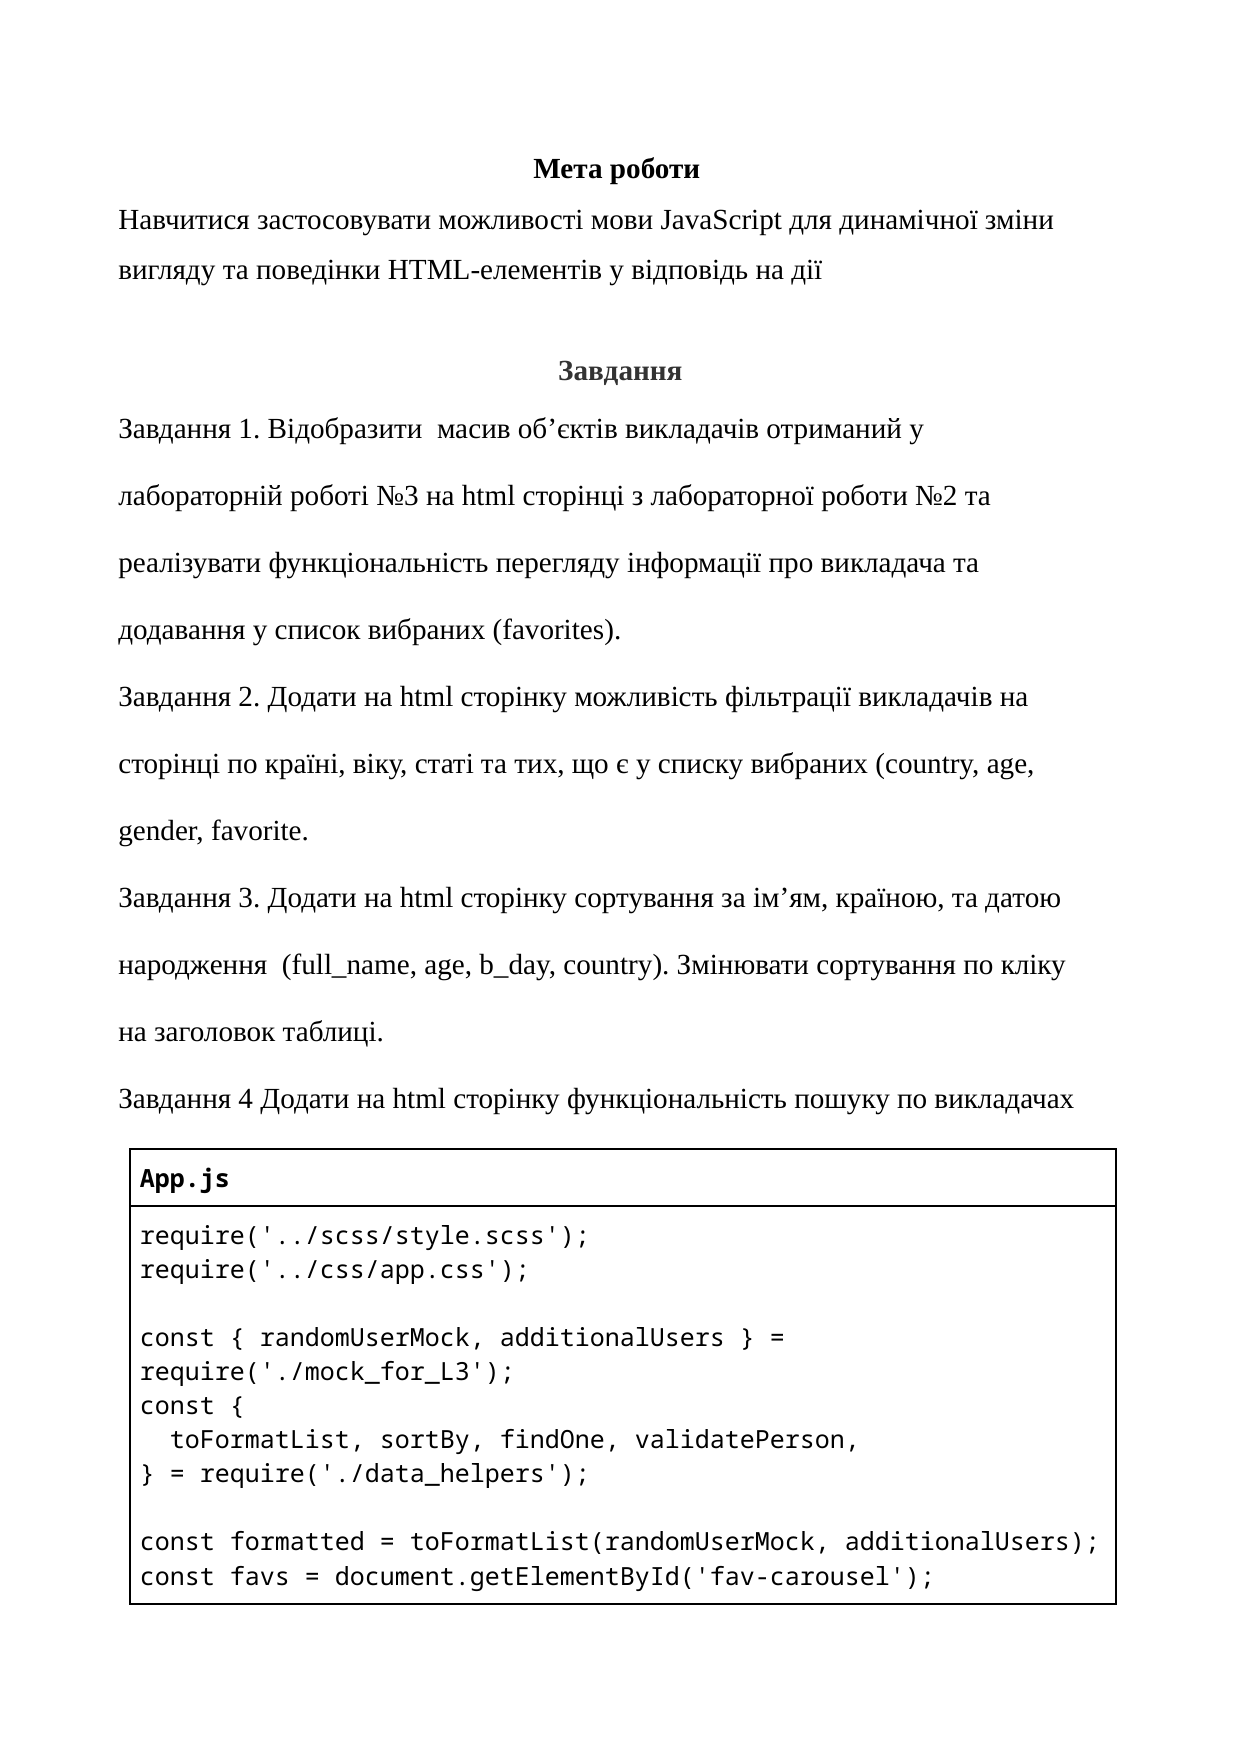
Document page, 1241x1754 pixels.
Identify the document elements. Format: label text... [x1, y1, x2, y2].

text додавання у список вибраних (favorites). [118, 612, 1122, 646]
text сторінці по країні, віку, статі та тих, що є у списку вибраних (country, age, [118, 746, 1122, 780]
text Завдання 2. Додати на html сторінку можливість фільтрації викладачів на [118, 679, 1122, 713]
text на заголовок таблиці. [118, 1014, 1122, 1048]
text народження (full_name, age, b_day, country). Змінювати сортування по кліку [118, 947, 1122, 981]
text Мета роботи [118, 152, 1122, 185]
table_header App.js [131, 1150, 1115, 1205]
text Завдання 3. Додати на html сторінку сортування за ім’ям, країною, та датою [118, 880, 1122, 914]
text Навчитися застосовувати можливості мови JavaScript для динамічної зміни вигляду та поведінки HTML-елементів у відповідь на дії [118, 202, 1122, 286]
text реалізувати функціональність перегляду інформації про викладача та [118, 545, 1122, 579]
text Завдання 4 Додати на html сторінку функціональність пошуку по викладачах [118, 1081, 1122, 1114]
table_cell require('../scss/style.scss'); require('../css/app.css'); const { randomUserMock, additionalUsers } = require('./mock_for_L3'); const { toFormatList, sortBy, findOne, validatePerson, } = require('./data_helpers'); const formatted = toFormatList(randomUserMock, additionalUsers); const favs = document.getElementById('fav-carousel'); [131, 1207, 1115, 1603]
text Завдання 1. Відобразити масив об’єктів викладачів отриманий у [118, 411, 1122, 445]
subtitle Завдання [118, 353, 1122, 386]
text gender, favorite. [118, 813, 1122, 847]
text лабораторній роботі №3 на html сторінці з лабораторної роботи №2 та [118, 478, 1122, 512]
